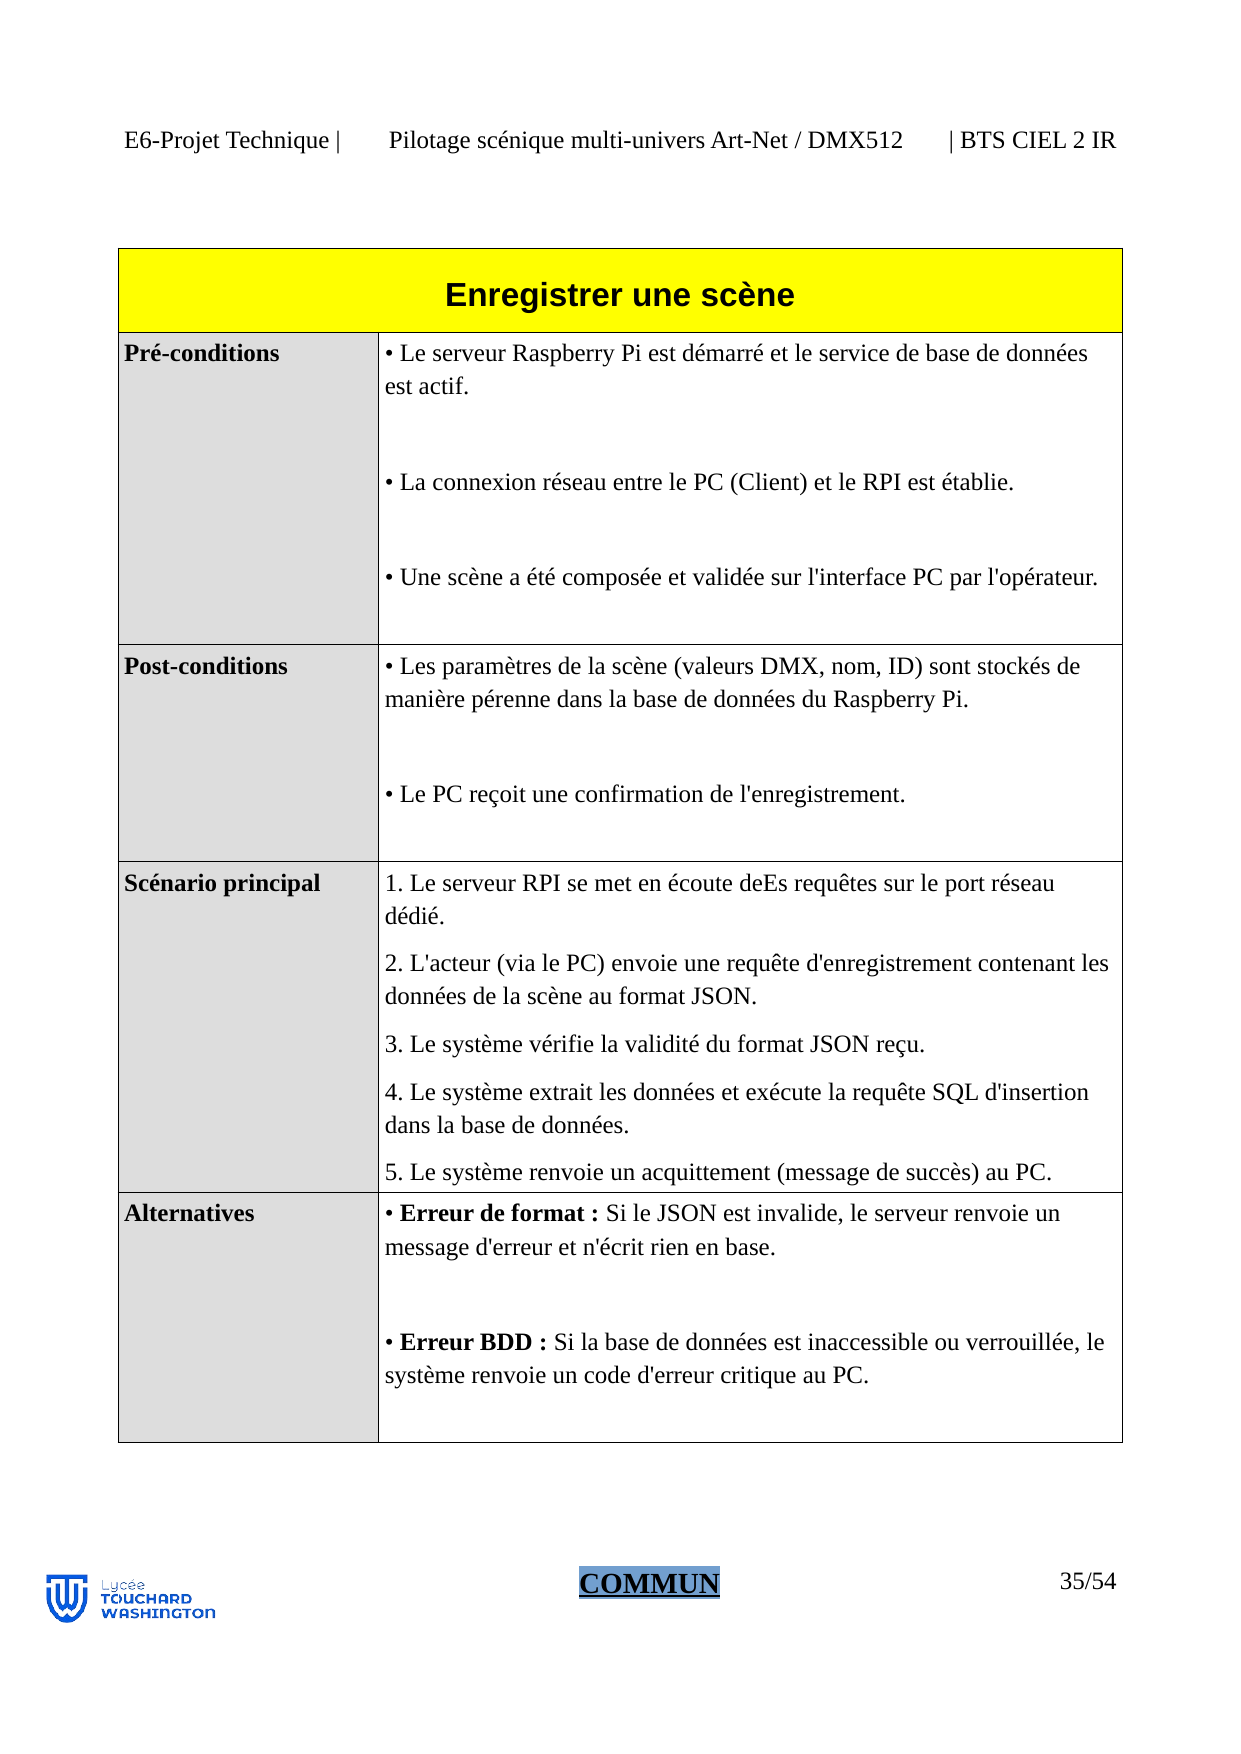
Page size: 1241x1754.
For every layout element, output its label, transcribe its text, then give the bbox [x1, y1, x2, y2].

table_cell 1. Le serveur RPI se met en écoute deEs requêtes sur le port réseau dédié. 2. L'acteur (via le PC) envoie une requête d'enregistrement contenant les données de la scène au format JSON. 3. Le système vérifie la validité du format JSON reçu. 4. Le système extrait les données et exécute la requête SQL d'insertion dans la base de données. 5. Le système renvoie un acquittement (message de succès) au PC. [379, 862, 1122, 1192]
table_cell Pré-conditions [119, 333, 378, 644]
table_cell Scénario principal [119, 862, 378, 1192]
table_cell Alternatives [119, 1193, 378, 1442]
table_cell • Erreur de format : Si le JSON est invalide, le serveur renvoie un message d'erreur et n'écrit rien en base. • Erreur BDD : Si la base de données est inaccessible ou verrouillée, le système renvoie un code d'erreur critique au PC. [379, 1193, 1122, 1442]
table_cell Post-conditions [119, 645, 378, 861]
picture [6, 1537, 256, 1661]
picture [119, 1560, 256, 1606]
table_cell • Le serveur Raspberry Pi est démarré et le service de base de données est actif. • La connexion réseau entre le PC (Client) et le RPI est établie. • Une scène a été composée et validée sur l'interface PC par l'opérateur. [379, 333, 1122, 644]
table_cell • Les paramètres de la scène (valeurs DMX, nom, ID) sont stockés de manière pérenne dans la base de données du Raspberry Pi. • Le PC reçoit une confirmation de l'enregistrement. [379, 645, 1122, 861]
table_header Enregistrer une scène [119, 249, 1122, 332]
